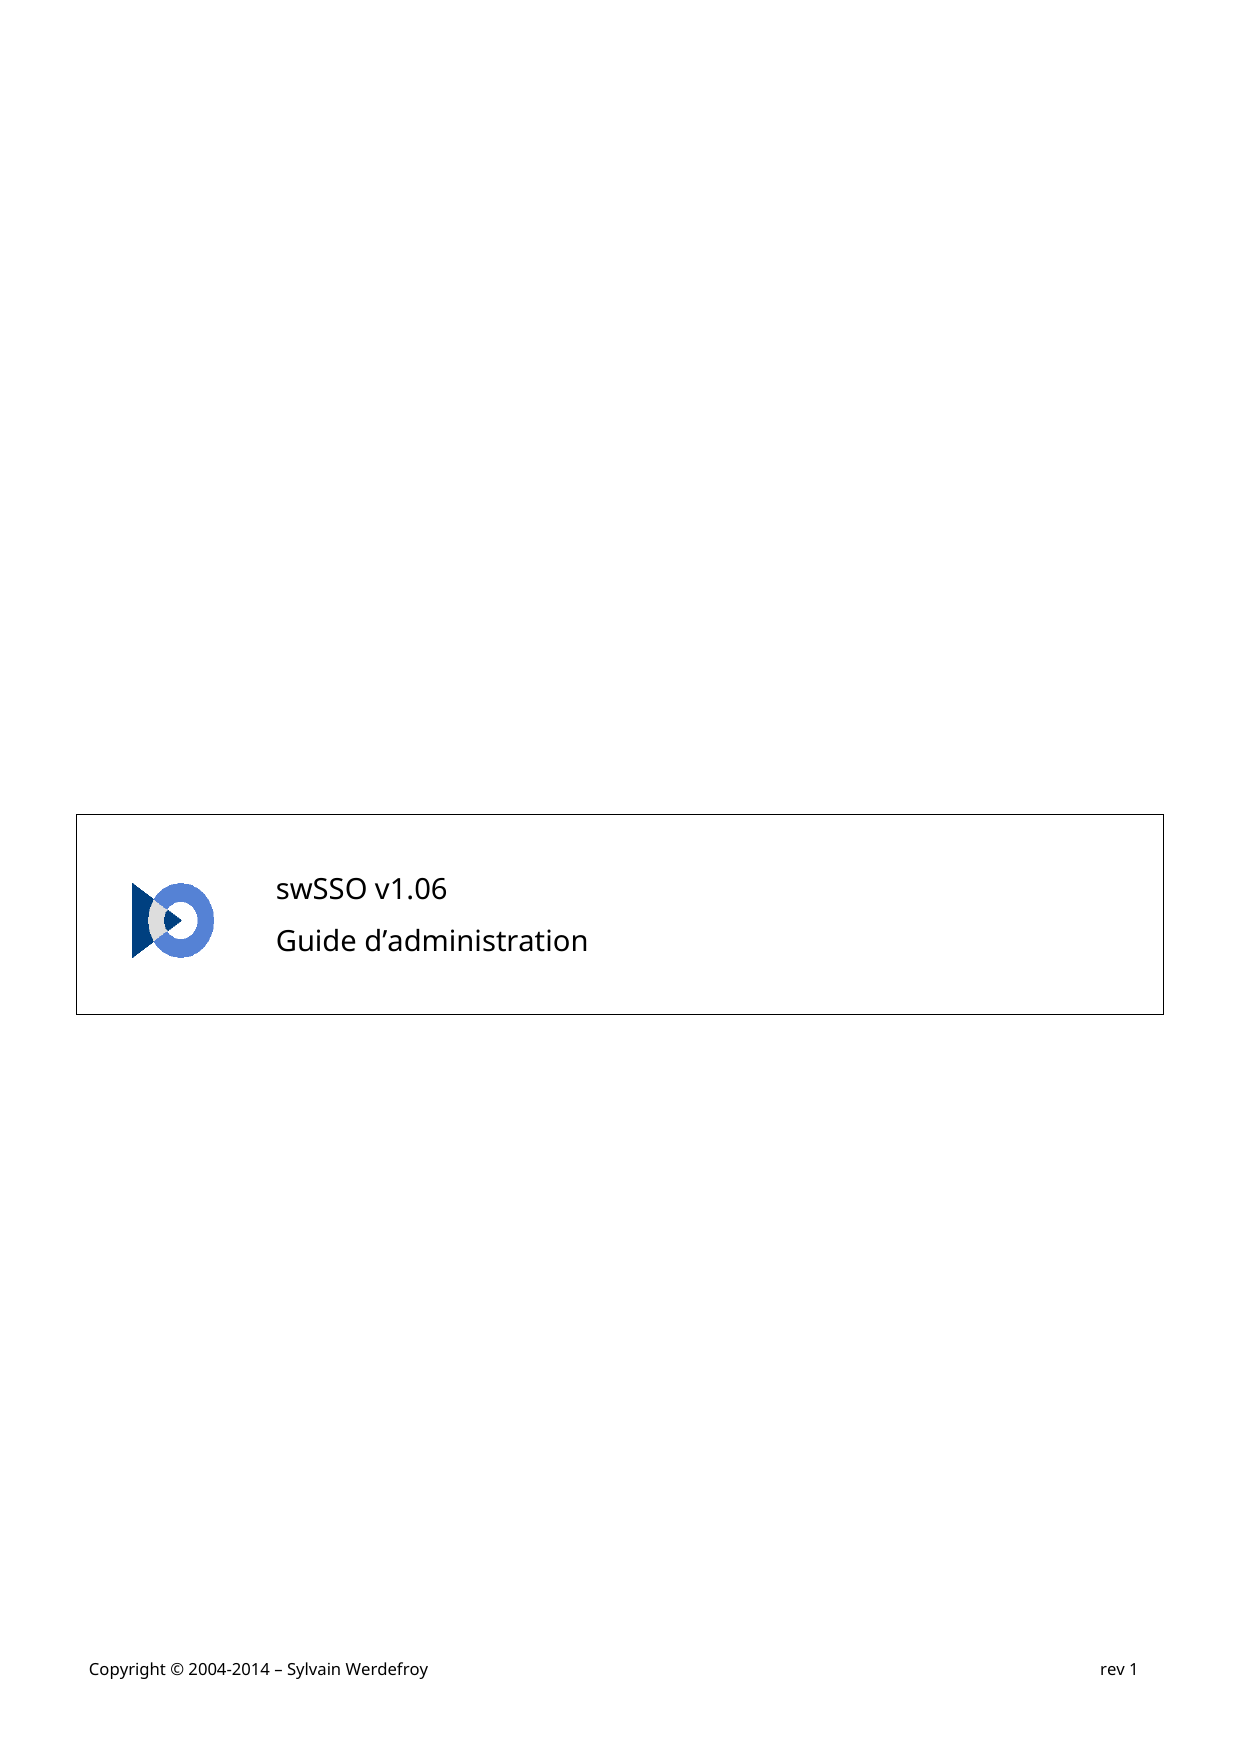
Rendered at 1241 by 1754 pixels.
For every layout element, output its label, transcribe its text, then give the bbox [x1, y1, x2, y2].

table_header [77, 815, 260, 1014]
table_header [988, 815, 1163, 1014]
picture [123, 873, 222, 968]
table_header swSSO v1.06 Guide d’administration [260, 815, 988, 1014]
